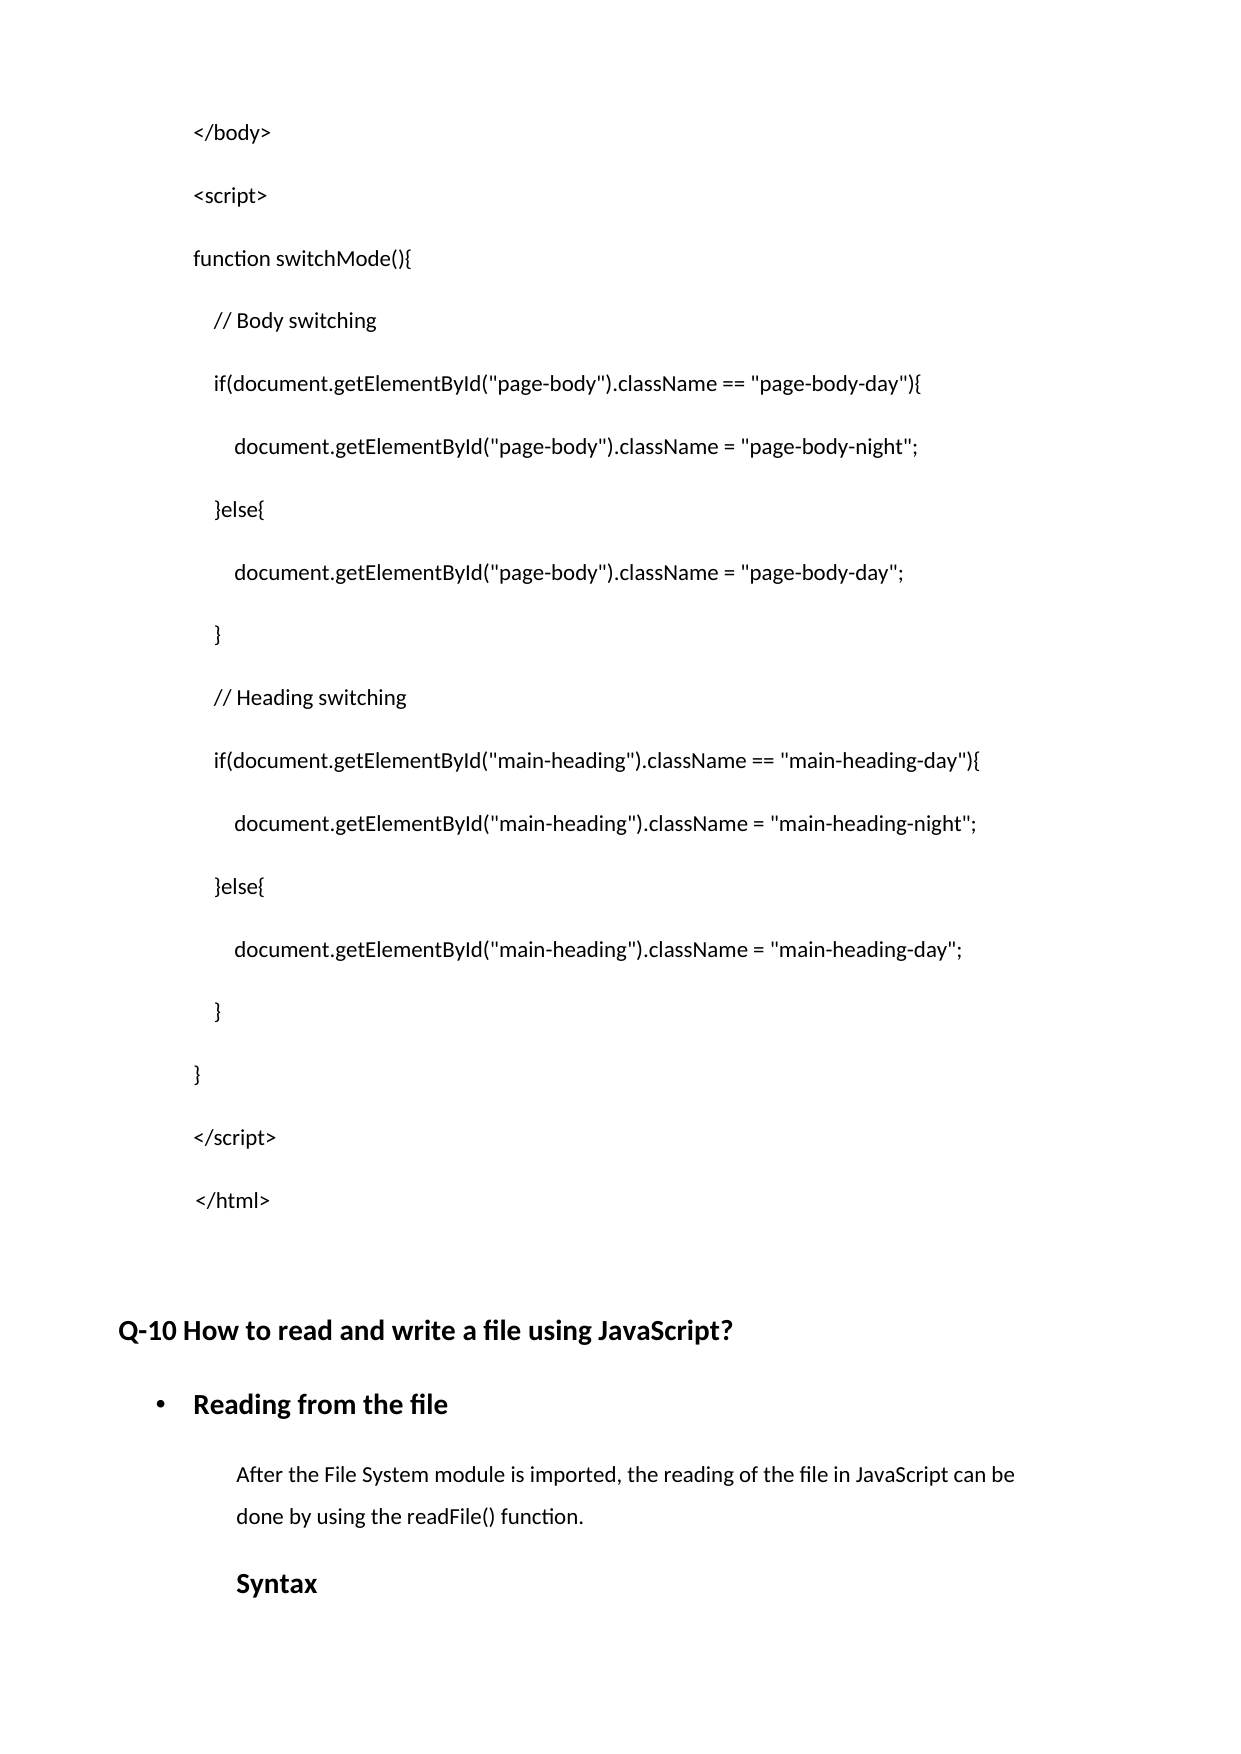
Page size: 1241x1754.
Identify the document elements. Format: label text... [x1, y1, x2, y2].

text if(document.getElementById("page-body").className == "page-body-day"){ [193, 369, 1122, 397]
text Syntax [118, 1565, 1122, 1601]
text document.getElementById("page-body").className = "page-body-night"; [193, 432, 1122, 460]
text } [193, 1060, 1122, 1088]
text } [193, 997, 1122, 1026]
text </html> [118, 1186, 1122, 1214]
text // Body switching [193, 307, 1122, 334]
text // Heading switching [193, 683, 1122, 711]
text <script> [193, 181, 1122, 209]
text }else{ [193, 872, 1122, 900]
list Reading from the file [156, 1386, 1122, 1421]
text document.getElementById("main-heading").className = "main-heading-night"; [193, 809, 1122, 837]
text </body> [193, 118, 1122, 146]
text if(document.getElementById("main-heading").className == "main-heading-day"){ [193, 746, 1122, 774]
text </script> [193, 1123, 1122, 1151]
text function switchMode(){ [193, 244, 1122, 272]
text Q-10 How to read and write a file using JavaScript? [118, 1312, 1122, 1347]
text document.getElementById("main-heading").className = "main-heading-day"; [193, 935, 1122, 963]
text } [193, 621, 1122, 649]
text }else{ [193, 495, 1122, 523]
text document.getElementById("page-body").className = "page-body-day"; [193, 558, 1122, 586]
text After the File System module is imported, the reading of the file in JavaScript can be done by using the readFile() function. [118, 1460, 1122, 1530]
